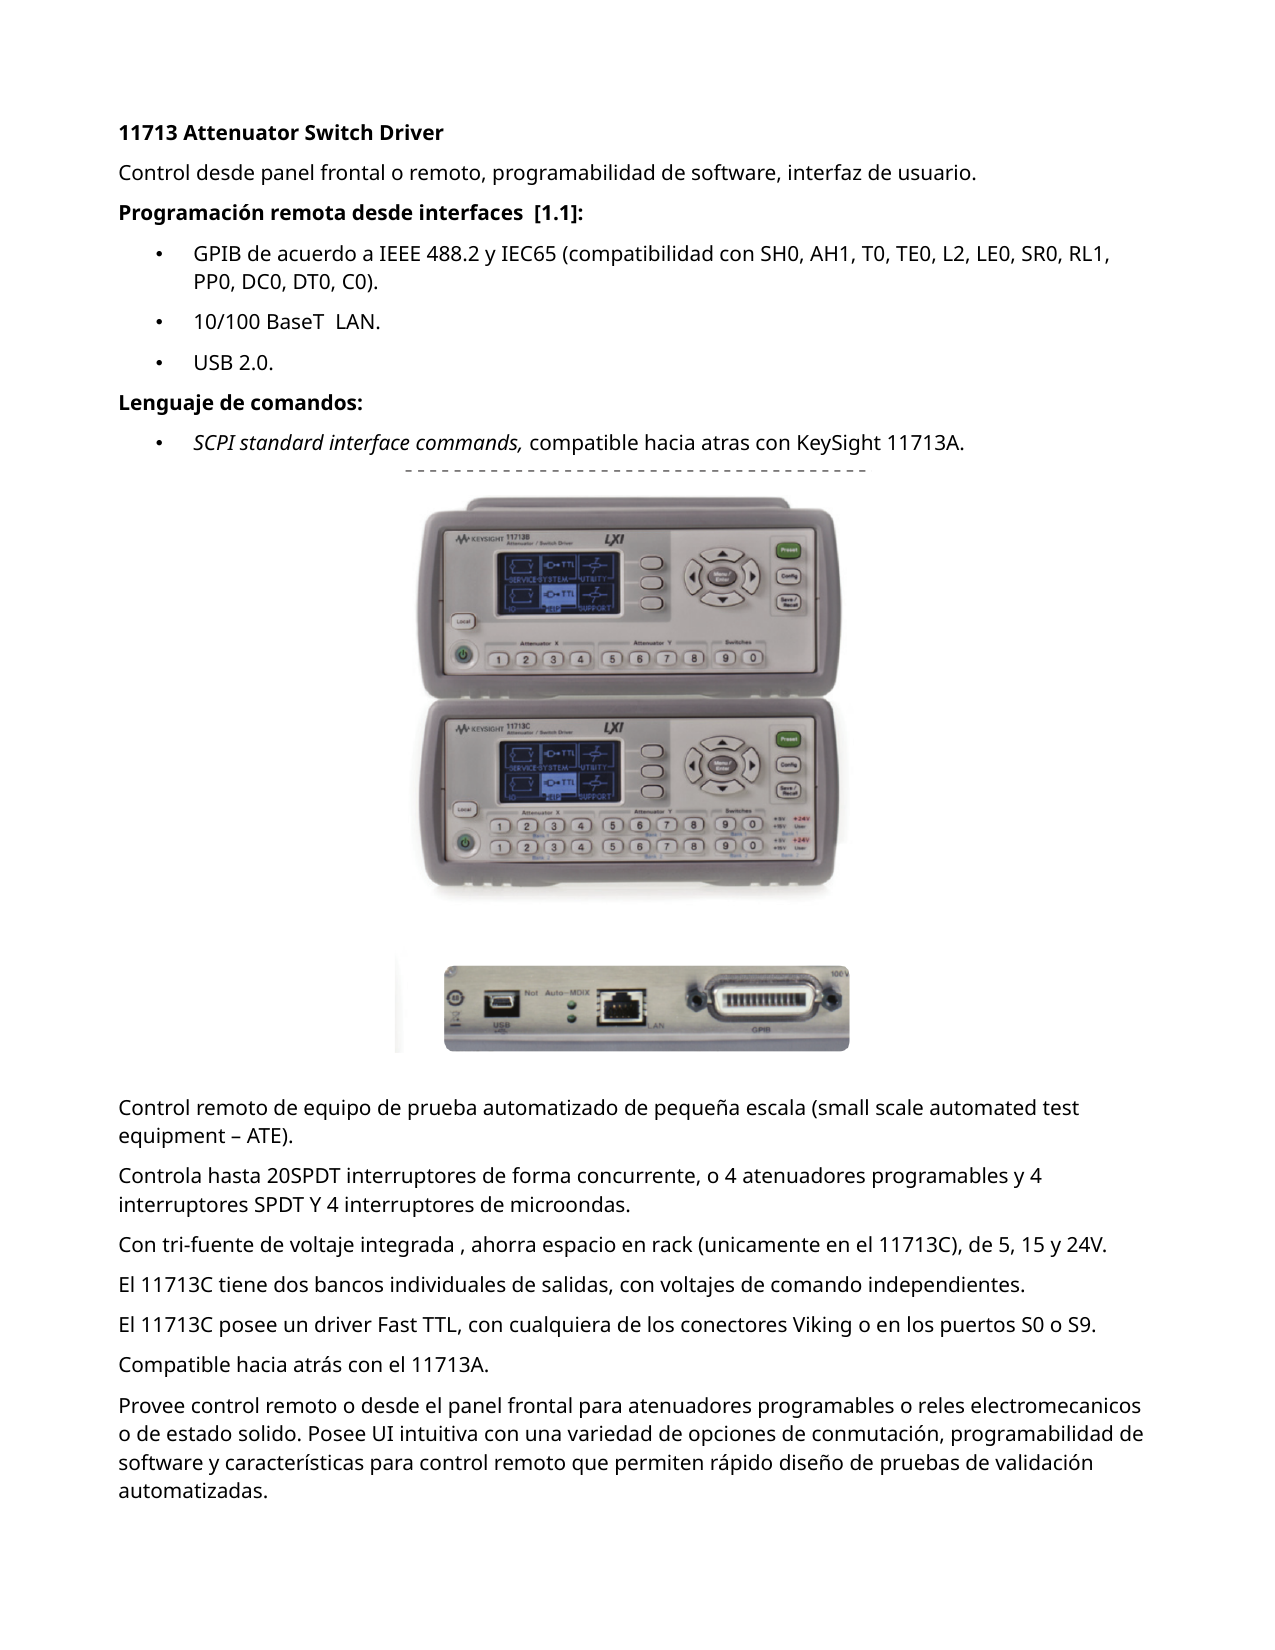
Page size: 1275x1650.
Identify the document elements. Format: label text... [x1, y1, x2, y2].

text El 11713C tiene dos bancos individuales de salidas, con voltajes de comando independientes. [118, 1270, 1157, 1298]
text El 11713C posee un driver Fast TTL, con cualquiera de los conectores Viking o en los puertos S0 o S9. [118, 1310, 1157, 1339]
list 10/100 BaseT LAN. [156, 307, 1157, 336]
text Con tri-fuente de voltaje integrada , ahorra espacio en rack (unicamente en el 11713C), de 5, 15 y 24V. [118, 1230, 1157, 1258]
picture [403, 468, 622, 909]
list USB 2.0. [156, 348, 1157, 376]
list GPIB de acuerdo a IEEE 488.2 y IEC65 (compatibilidad con SH0, AH1, T0, TE0, L2, LE0, SR0, RL1, PP0, DC0, DT0, C0). [156, 239, 1157, 296]
text Compatible hacia atrás con el 11713A. [118, 1351, 1157, 1379]
text Lenguaje de comandos: [118, 388, 1157, 416]
text Programación remota desde interfaces [1.1]: [118, 198, 1157, 227]
text Control desde panel frontal o remoto, programabilidad de software, interfaz de usuario. [118, 158, 1157, 187]
text Control remoto de equipo de prueba automatizado de pequeña escala (small scale automated test equipment – ATE). [118, 1093, 1157, 1149]
text Controla hasta 20SPDT interruptores de forma concurrente, o 4 atenuadores programables y 4 interruptores SPDT Y 4 interruptores de microondas. [118, 1161, 1157, 1218]
list SCPI standard interface commands, compatible hacia atras con KeySight 11713A. [156, 428, 1157, 456]
text Provee control remoto o desde el panel frontal para atenuadores programables o reles electromecanicos o de estado solido. Posee UI intuitiva con una variedad de opciones de conmutación, programabilidad de software y características para control remoto que permiten rápido diseño de pruebas de validación automatizadas. [118, 1391, 1157, 1504]
picture [730, 918, 865, 1053]
text 11713 Attenuator Switch Driver [118, 118, 1157, 147]
